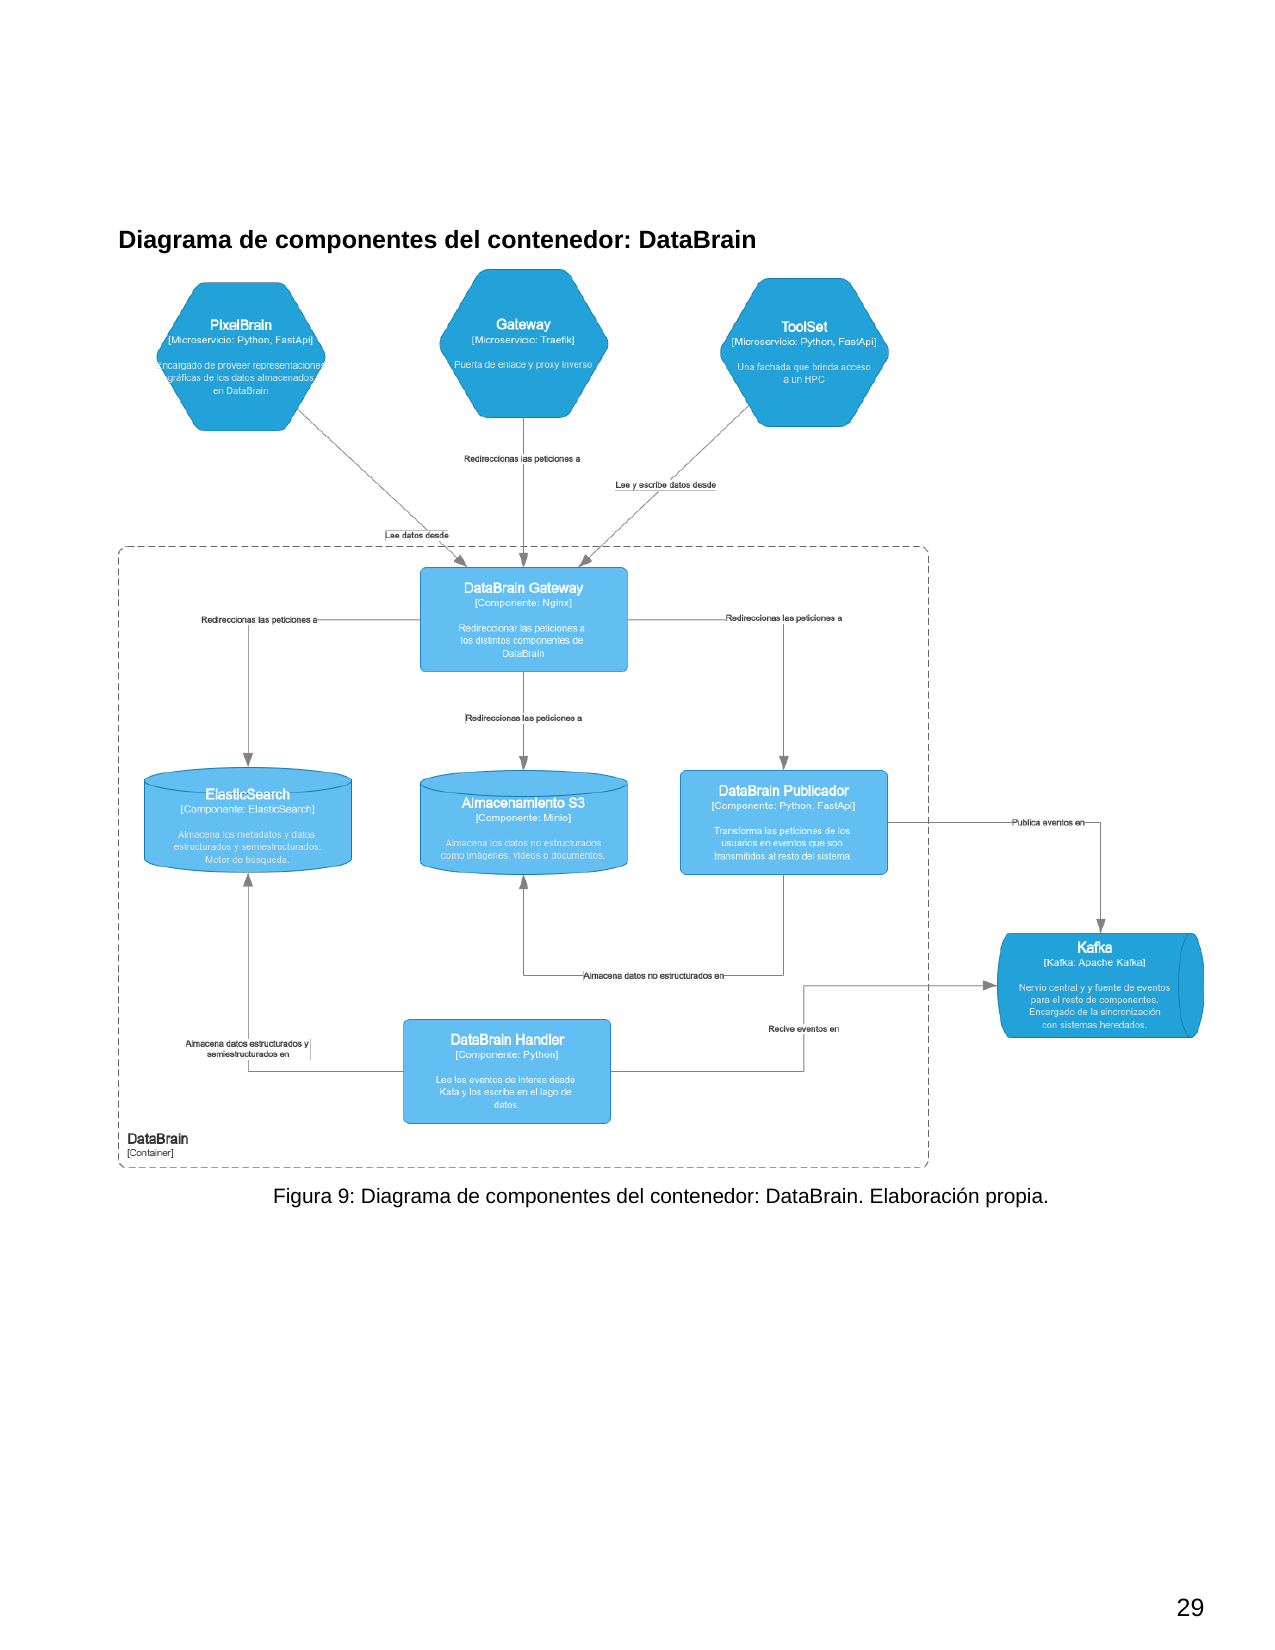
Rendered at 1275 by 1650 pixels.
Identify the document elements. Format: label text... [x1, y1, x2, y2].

subtitle Diagrama de componentes del contenedor: DataBrain [118, 225, 1204, 254]
picture [118, 269, 1205, 1168]
text Figura 9: Diagrama de componentes del contenedor: DataBrain. Elaboración propia. [118, 1168, 1204, 1208]
